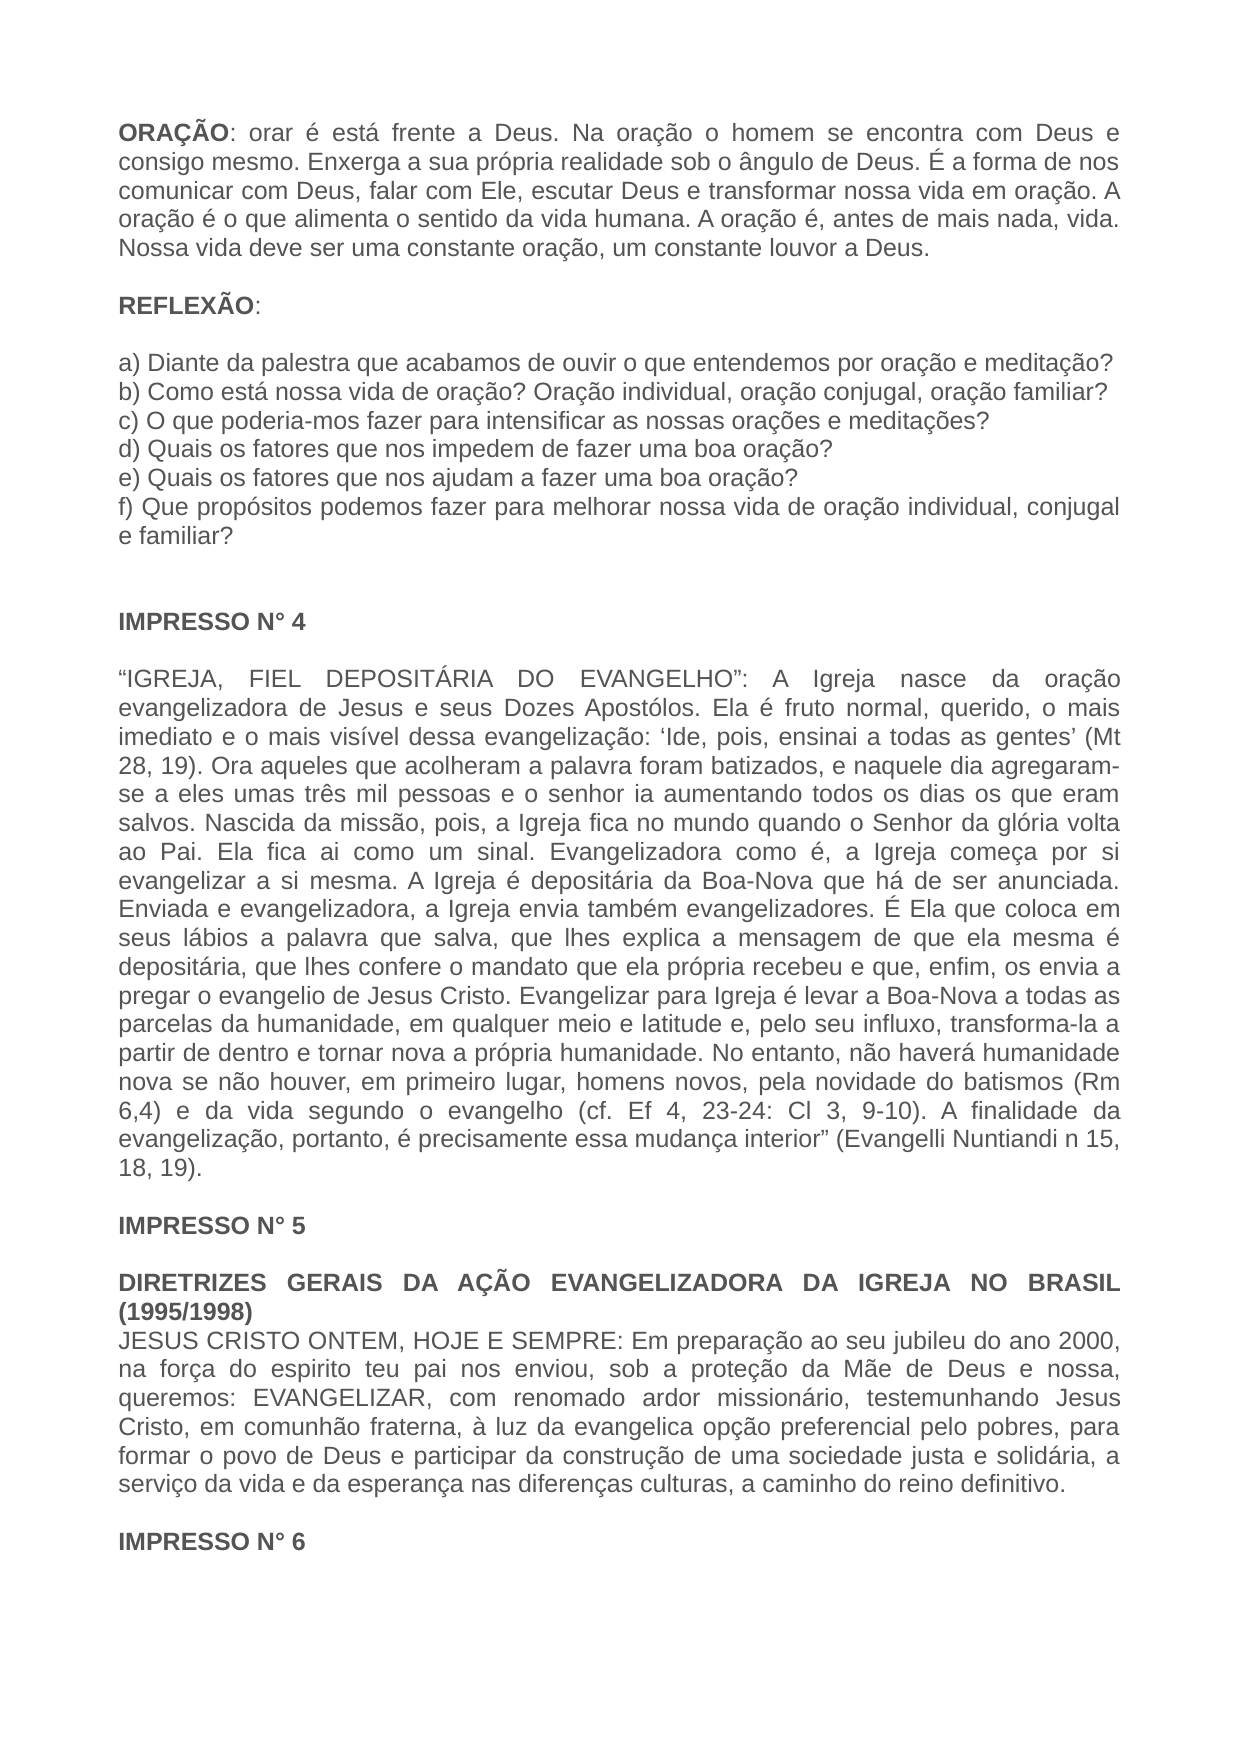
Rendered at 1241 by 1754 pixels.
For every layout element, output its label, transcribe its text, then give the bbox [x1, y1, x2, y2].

text e) Quais os fatores que nos ajudam a fazer uma boa oração? [118, 463, 1122, 492]
text REFLEXÃO: [118, 291, 1122, 319]
text c) O que poderia-mos fazer para intensificar as nossas orações e meditações? [118, 406, 1122, 434]
text IMPRESSO N° 4 [118, 607, 1122, 636]
text a) Diante da palestra que acabamos de ouvir o que entendemos por oração e meditação? [118, 348, 1122, 377]
text “IGREJA, FIEL DEPOSITÁRIA DO EVANGELHO”: A Igreja nasce da oração evangelizadora de Jesus e seus Dozes Apostólos. Ela é fruto normal, querido, o mais imediato e o mais visível dessa evangelização: ‘Ide, pois, ensinai a todas as gentes’ (Mt 28, 19). Ora aqueles que acolheram a palavra foram batizados, e naquele dia agregaram-se a eles umas três mil pessoas e o senhor ia aumentando todos os dias os que eram salvos. Nascida da missão, pois, a Igreja fica no mundo quando o Senhor da glória volta ao Pai. Ela fica ai como um sinal. Evangelizadora como é, a Igreja começa por si evangelizar a si mesma. A Igreja é depositária da Boa-Nova que há de ser anunciada. Enviada e evangelizadora, a Igreja envia também evangelizadores. É Ela que coloca em seus lábios a palavra que salva, que lhes explica a mensagem de que ela mesma é depositária, que lhes confere o mandato que ela própria recebeu e que, enfim, os envia a pregar o evangelio de Jesus Cristo. Evangelizar para Igreja é levar a Boa-Nova a todas as parcelas da humanidade, em qualquer meio e latitude e, pelo seu influxo, transforma-la a partir de dentro e tornar nova a própria humanidade. No entanto, não haverá humanidade nova se não houver, em primeiro lugar, homens novos, pela novidade do batismos (Rm 6,4) e da vida segundo o evangelho (cf. Ef 4, 23-24: Cl 3, 9-10). A finalidade da evangelização, portanto, é precisamente essa mudança interior” (Evangelli Nuntiandi n 15, 18, 19). [118, 664, 1122, 1182]
text b) Como está nossa vida de oração? Oração individual, oração conjugal, oração familiar? [118, 377, 1122, 406]
text ORAÇÃO: orar é está frente a Deus. Na oração o homem se encontra com Deus e consigo mesmo. Enxerga a sua própria realidade sob o ângulo de Deus. É a forma de nos comunicar com Deus, falar com Ele, escutar Deus e transformar nossa vida em oração. A oração é o que alimenta o sentido da vida humana. A oração é, antes de mais nada, vida. Nossa vida deve ser uma constante oração, um constante louvor a Deus. [118, 118, 1122, 262]
text f) Que propósitos podemos fazer para melhorar nossa vida de oração individual, conjugal e familiar? [118, 492, 1122, 549]
text JESUS CRISTO ONTEM, HOJE E SEMPRE: Em preparação ao seu jubileu do ano 2000, na força do espirito teu pai nos enviou, sob a proteção da Mãe de Deus e nossa, queremos: EVANGELIZAR, com renomado ardor missionário, testemunhando Jesus Cristo, em comunhão fraterna, à luz da evangelica opção preferencial pelo pobres, para formar o povo de Deus e participar da construção de uma sociedade justa e solidária, a serviço da vida e da esperança nas diferenças culturas, a caminho do reino definitivo. [118, 1326, 1122, 1498]
text d) Quais os fatores que nos impedem de fazer uma boa oração? [118, 434, 1122, 463]
text IMPRESSO N° 6 [118, 1527, 1122, 1556]
text IMPRESSO N° 5 [118, 1211, 1122, 1239]
text DIRETRIZES GERAIS DA AÇÃO EVANGELIZADORA DA IGREJA NO BRASIL (1995/1998) [118, 1268, 1122, 1326]
